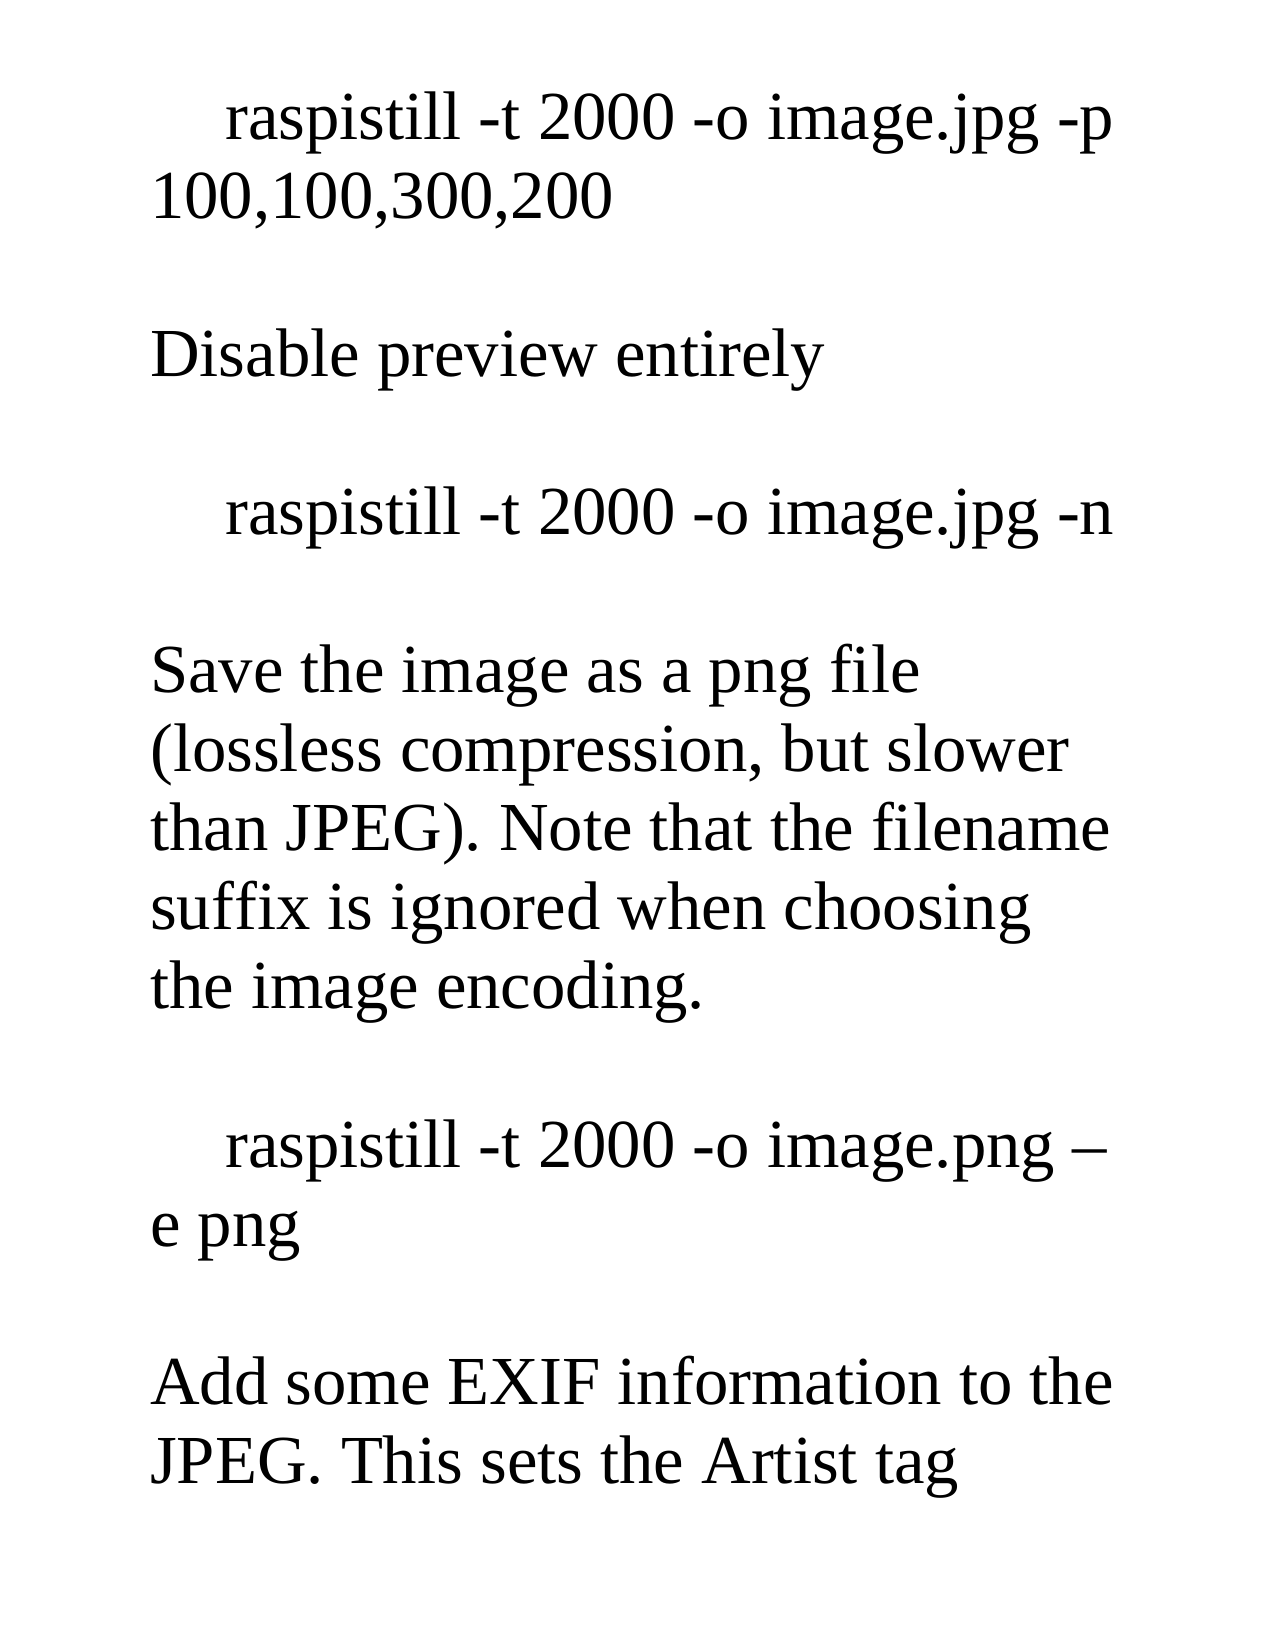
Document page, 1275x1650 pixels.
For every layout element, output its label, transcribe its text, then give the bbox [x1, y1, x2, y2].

text raspistill -t 2000 -o image.png –e png [150, 1103, 1125, 1261]
text Add some EXIF information to the JPEG. This sets the Artist tag [150, 1340, 1125, 1498]
text Disable preview entirely [150, 312, 1125, 391]
text raspistill -t 2000 -o image.jpg -p 100,100,300,200 [150, 75, 1125, 233]
text Save the image as a png file (lossless compression, but slower than JPEG). Note that the filename suffix is ignored when choosing the image encoding. [150, 628, 1125, 1024]
text raspistill -t 2000 -o image.jpg -n [150, 470, 1125, 549]
